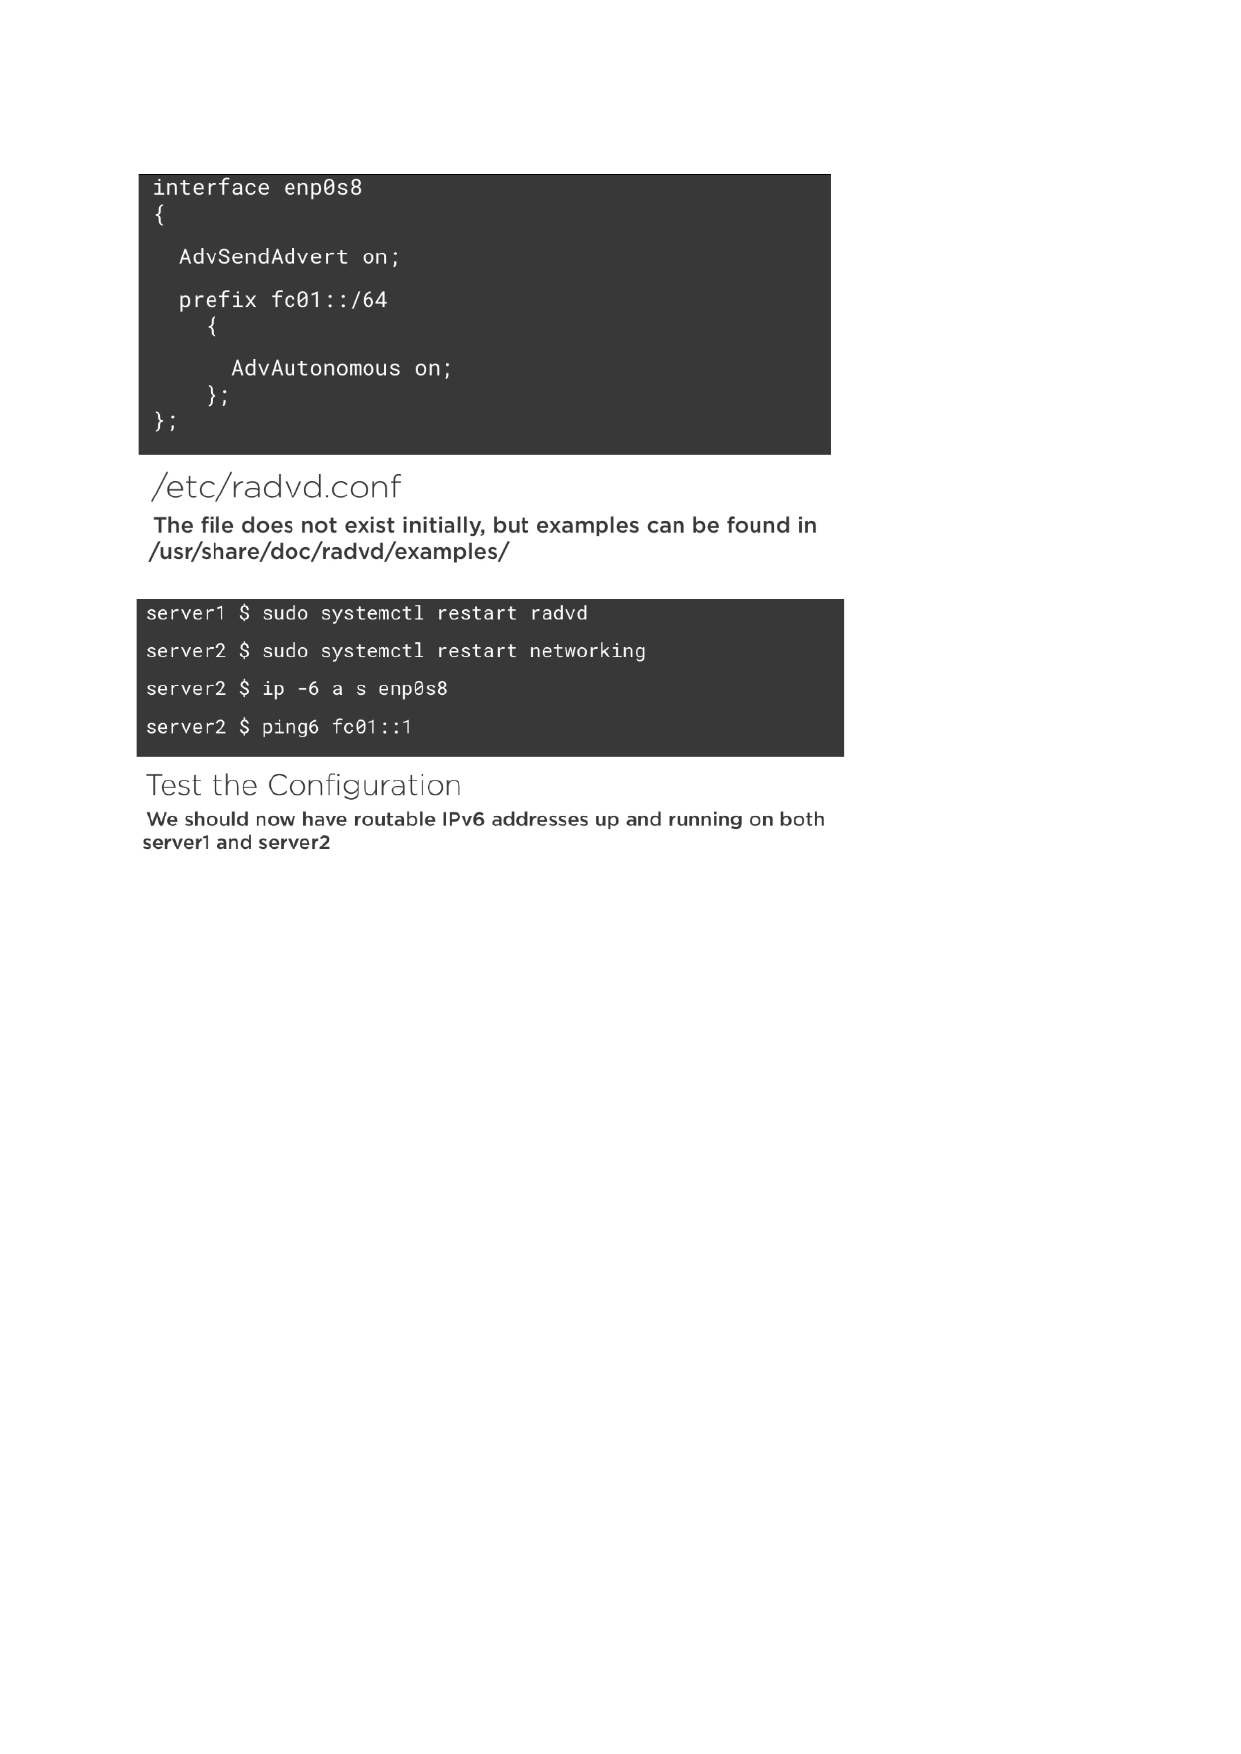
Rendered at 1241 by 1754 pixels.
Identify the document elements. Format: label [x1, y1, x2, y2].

picture [136, 599, 845, 868]
picture [138, 174, 831, 576]
